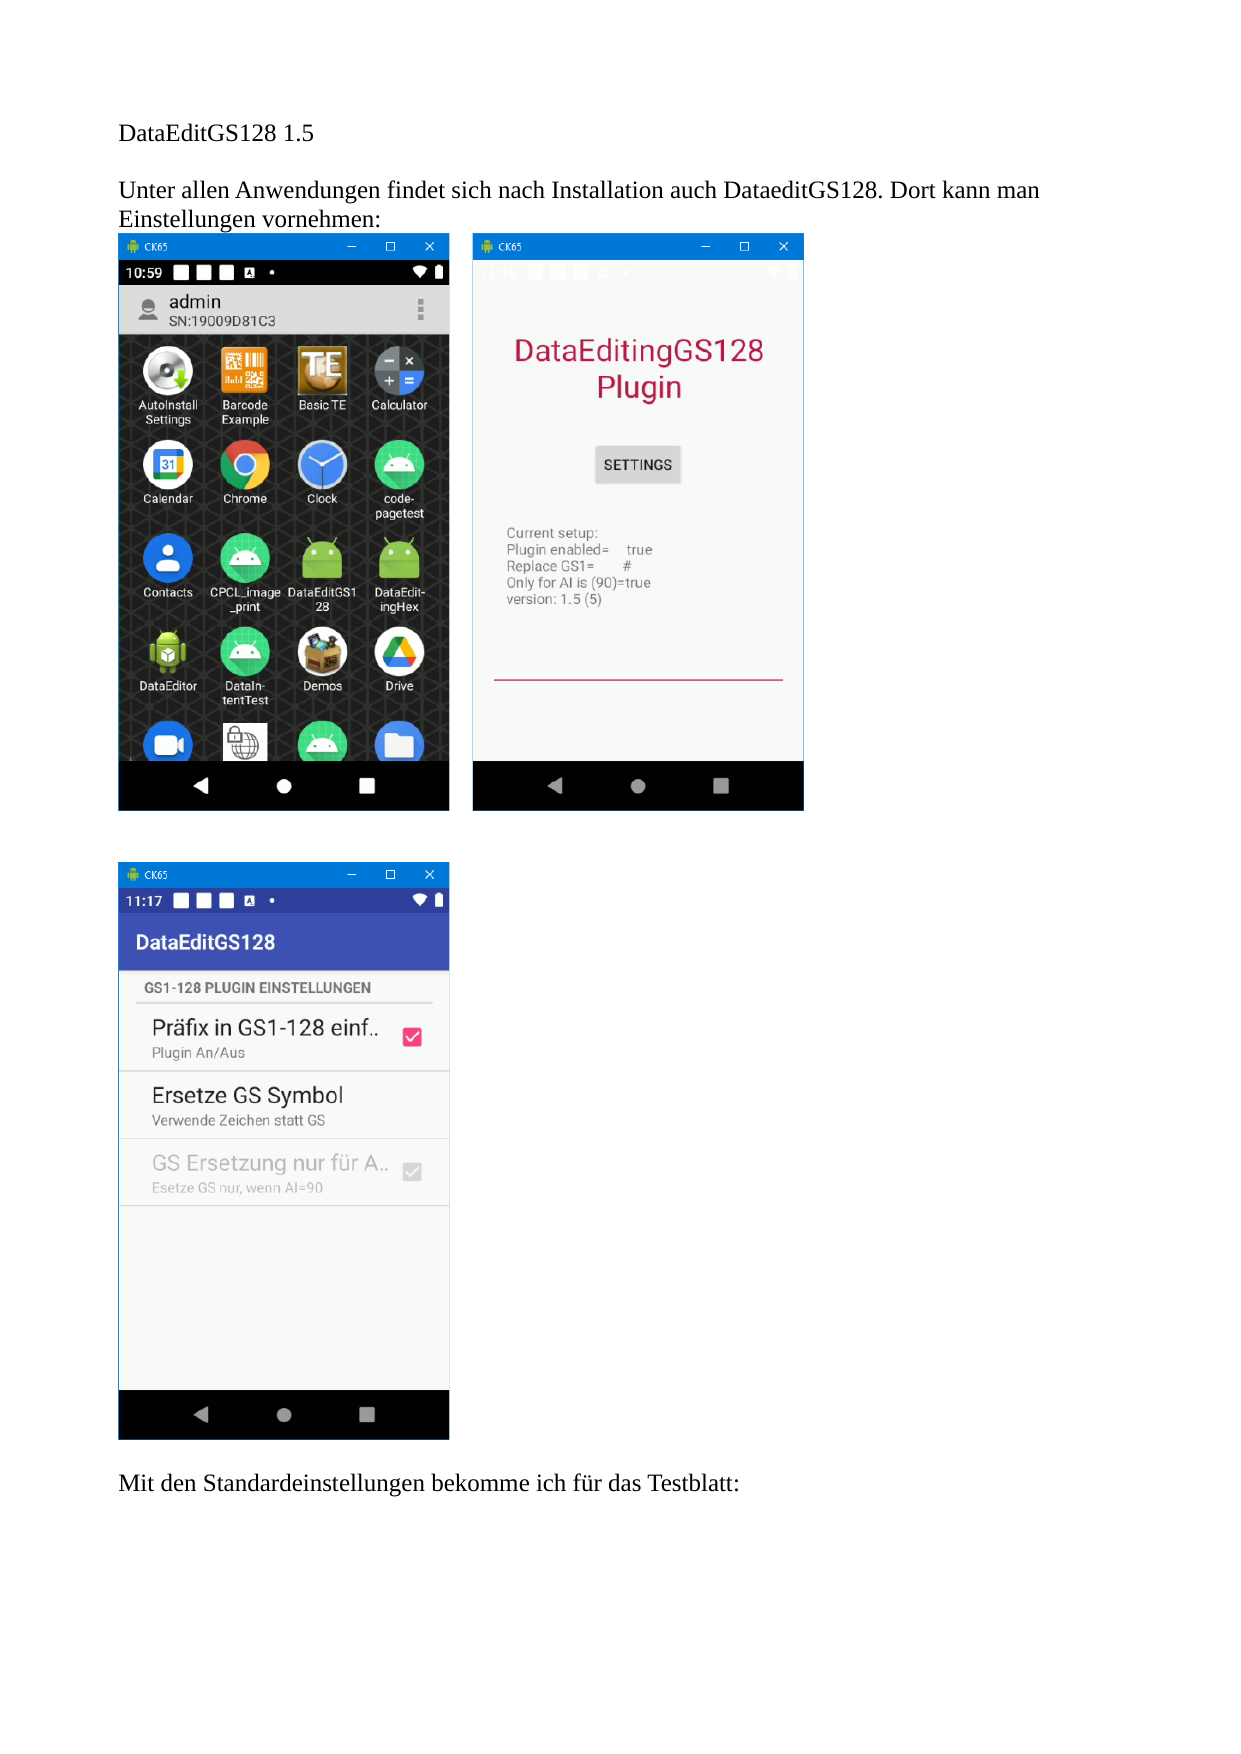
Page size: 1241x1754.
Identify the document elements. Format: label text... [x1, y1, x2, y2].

text Unter allen Anwendungen findet sich nach Installation auch DataeditGS128. Dort kann man Einstellungen vornehmen: [118, 176, 1122, 233]
picture [118, 233, 450, 811]
text DataEditGS128 1.5 [118, 118, 1122, 147]
picture [118, 862, 450, 1440]
text Mit den Standardeinstellungen bekomme ich für das Testblatt: [118, 1468, 1122, 1497]
picture [472, 233, 804, 811]
